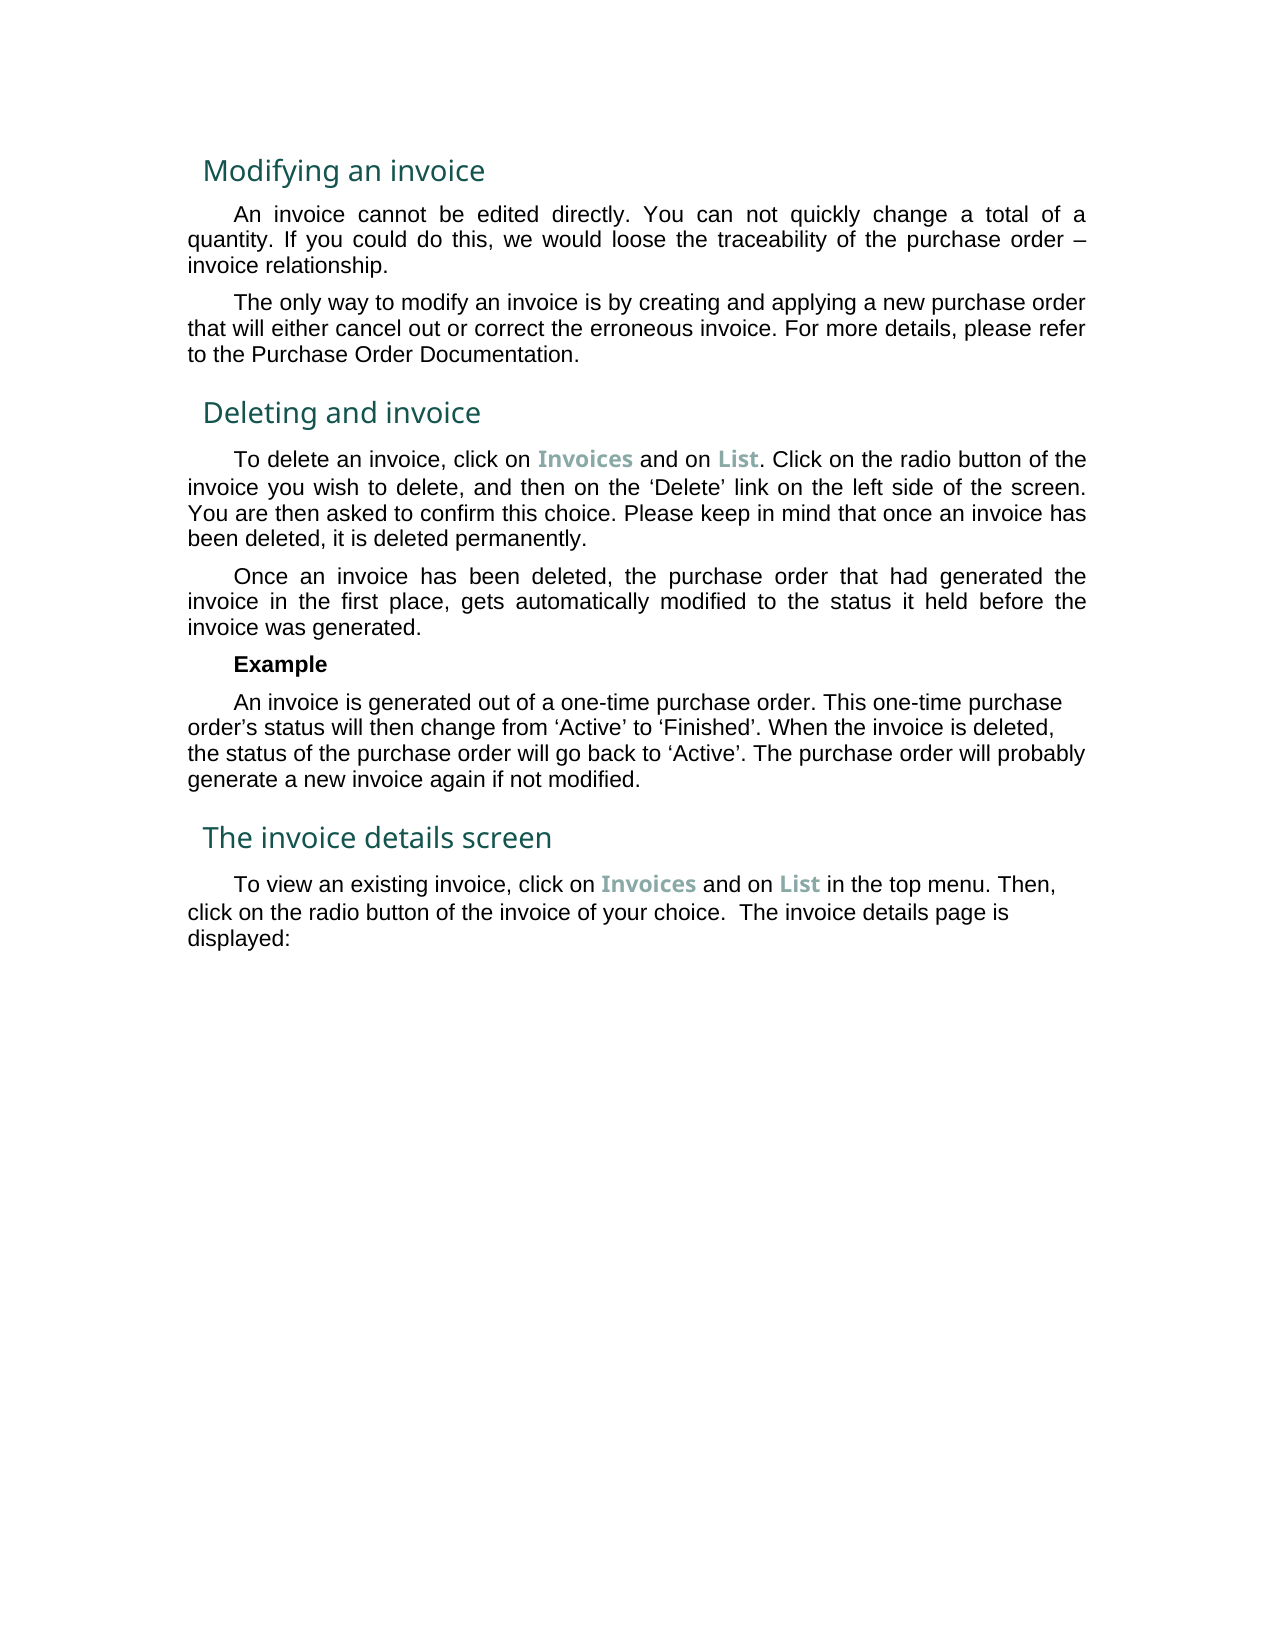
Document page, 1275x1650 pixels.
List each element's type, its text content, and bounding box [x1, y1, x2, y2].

text An invoice is generated out of a one-time purchase order. This one-time purchase order’s status will then change from ‘Active’ to ‘Finished’. When the invoice is deleted, the status of the purchase order will go back to ‘Active’. The purchase order will probably generate a new invoice again if not modified. [187, 689, 1087, 792]
text An invoice cannot be edited directly. You can not quickly change a total of a quantity. If you could do this, we would loose the traceability of the purchase order – invoice relationship. [187, 201, 1087, 278]
text To delete an invoice, click on Invoices and on List. Click on the radio button of the invoice you wish to delete, and then on the ‘Delete’ link on the left side of the screen. You are then asked to confirm this choice. Please keep in mind that once an invoice has been deleted, it is deleted permanently. [187, 443, 1087, 552]
subtitle Deleting and invoice [202, 392, 1087, 432]
text Example [187, 652, 1087, 678]
subtitle Modifying an invoice [202, 150, 1087, 190]
subtitle The invoice details screen [202, 817, 1087, 857]
text To view an existing invoice, click on Invoices and on List in the top menu. Then, click on the radio button of the invoice of your choice. The invoice details page is displayed: [187, 868, 1087, 951]
text Once an invoice has been deleted, the purchase order that had generated the invoice in the first place, gets automatically modified to the status it held before the invoice was generated. [187, 563, 1087, 640]
text The only way to modify an invoice is by creating and applying a new purchase order that will either cancel out or correct the erroneous invoice. For more details, please refer to the Purchase Order Documentation. [187, 290, 1087, 367]
